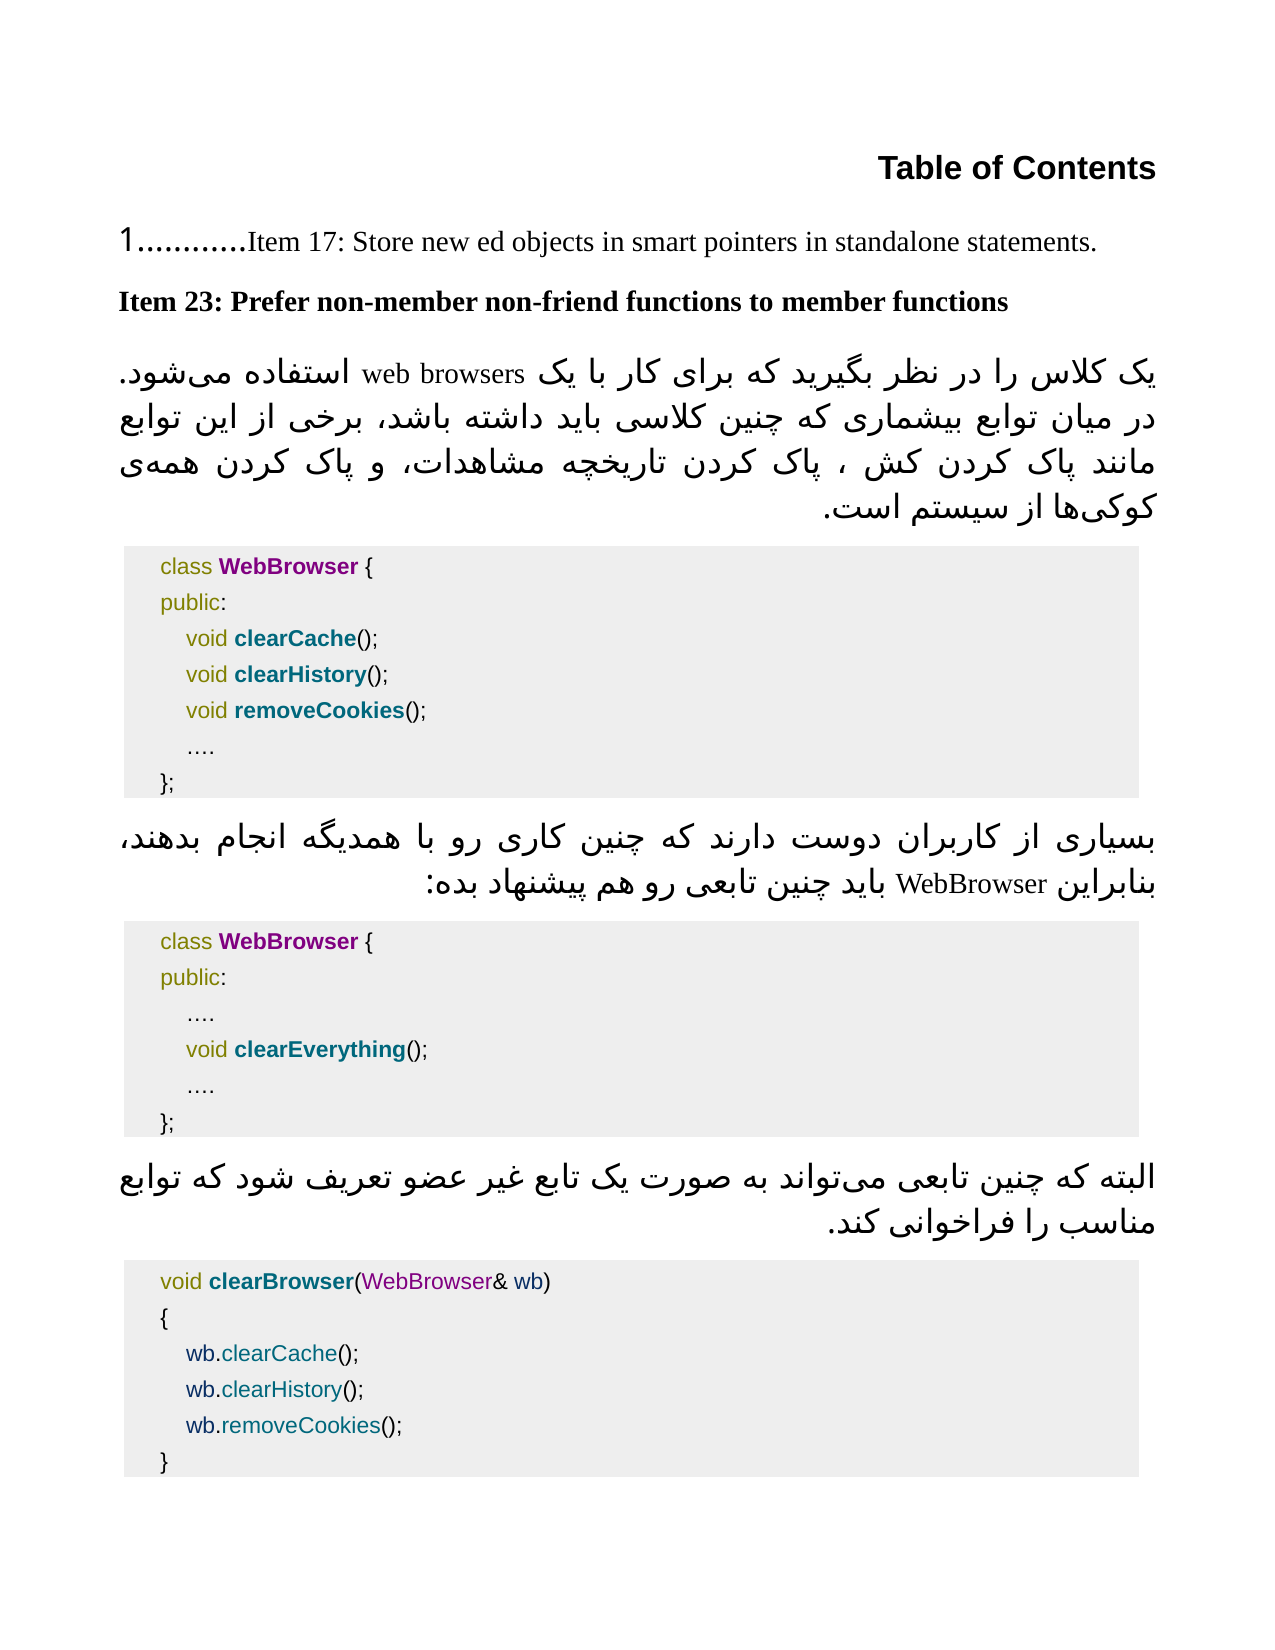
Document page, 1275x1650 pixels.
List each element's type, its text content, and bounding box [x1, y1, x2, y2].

text } [124, 1441, 1139, 1477]
text …. [124, 726, 1139, 762]
text }; [124, 762, 1139, 798]
text class WebBrowser { [124, 546, 1139, 582]
text }; [124, 1101, 1139, 1137]
text بسیاری از کاربران دوست دارند که چنین کاری رو با همدیگه انجام بدهند، بنابراین WebBrowser باید چنین تابعی رو هم پیشنهاد بده: [118, 813, 1157, 903]
subtitle Item 23: Prefer non-member non-friend functions to ­member functions [118, 275, 1157, 320]
text public: [124, 582, 1139, 618]
text یک کلاس را در نظر بگیرید که برای کار با یک web browsers استفاده می‌شود. در میان توابع بیشماری که چنین کلاسی باید داشته باشد، برخی از این توابع مانند پاک کردن کش ، پاک کردن تاریخچه مشاهدات، و پاک کردن همه‌ی کوکی‌ها از سیستم است. [118, 348, 1157, 528]
text wb.removeCookies(); [124, 1404, 1139, 1441]
subtitle Table of Contents [118, 143, 1157, 188]
text void clearCache(); [124, 618, 1139, 654]
text wb.clearCache(); [124, 1332, 1139, 1368]
text void removeCookies(); [124, 690, 1139, 726]
text …. [124, 1065, 1139, 1101]
text { [124, 1296, 1139, 1332]
text public: [124, 957, 1139, 993]
text البته که چنین تابعی می‌تواند به صورت یک تابع غیر عضو تعریف شود که توابع مناسب را فراخوانی کند. [118, 1152, 1157, 1242]
text void clearBrowser(WebBrowser& wb) [124, 1260, 1139, 1296]
text class WebBrowser { [124, 921, 1139, 957]
text …. [124, 993, 1139, 1029]
text wb.clearHistory(); [124, 1368, 1139, 1404]
text Item 17: Store new ed objects in smart pointers in standalone statements. 1 [118, 216, 1098, 261]
text void clearEverything(); [124, 1029, 1139, 1065]
text void clearHistory(); [124, 654, 1139, 690]
